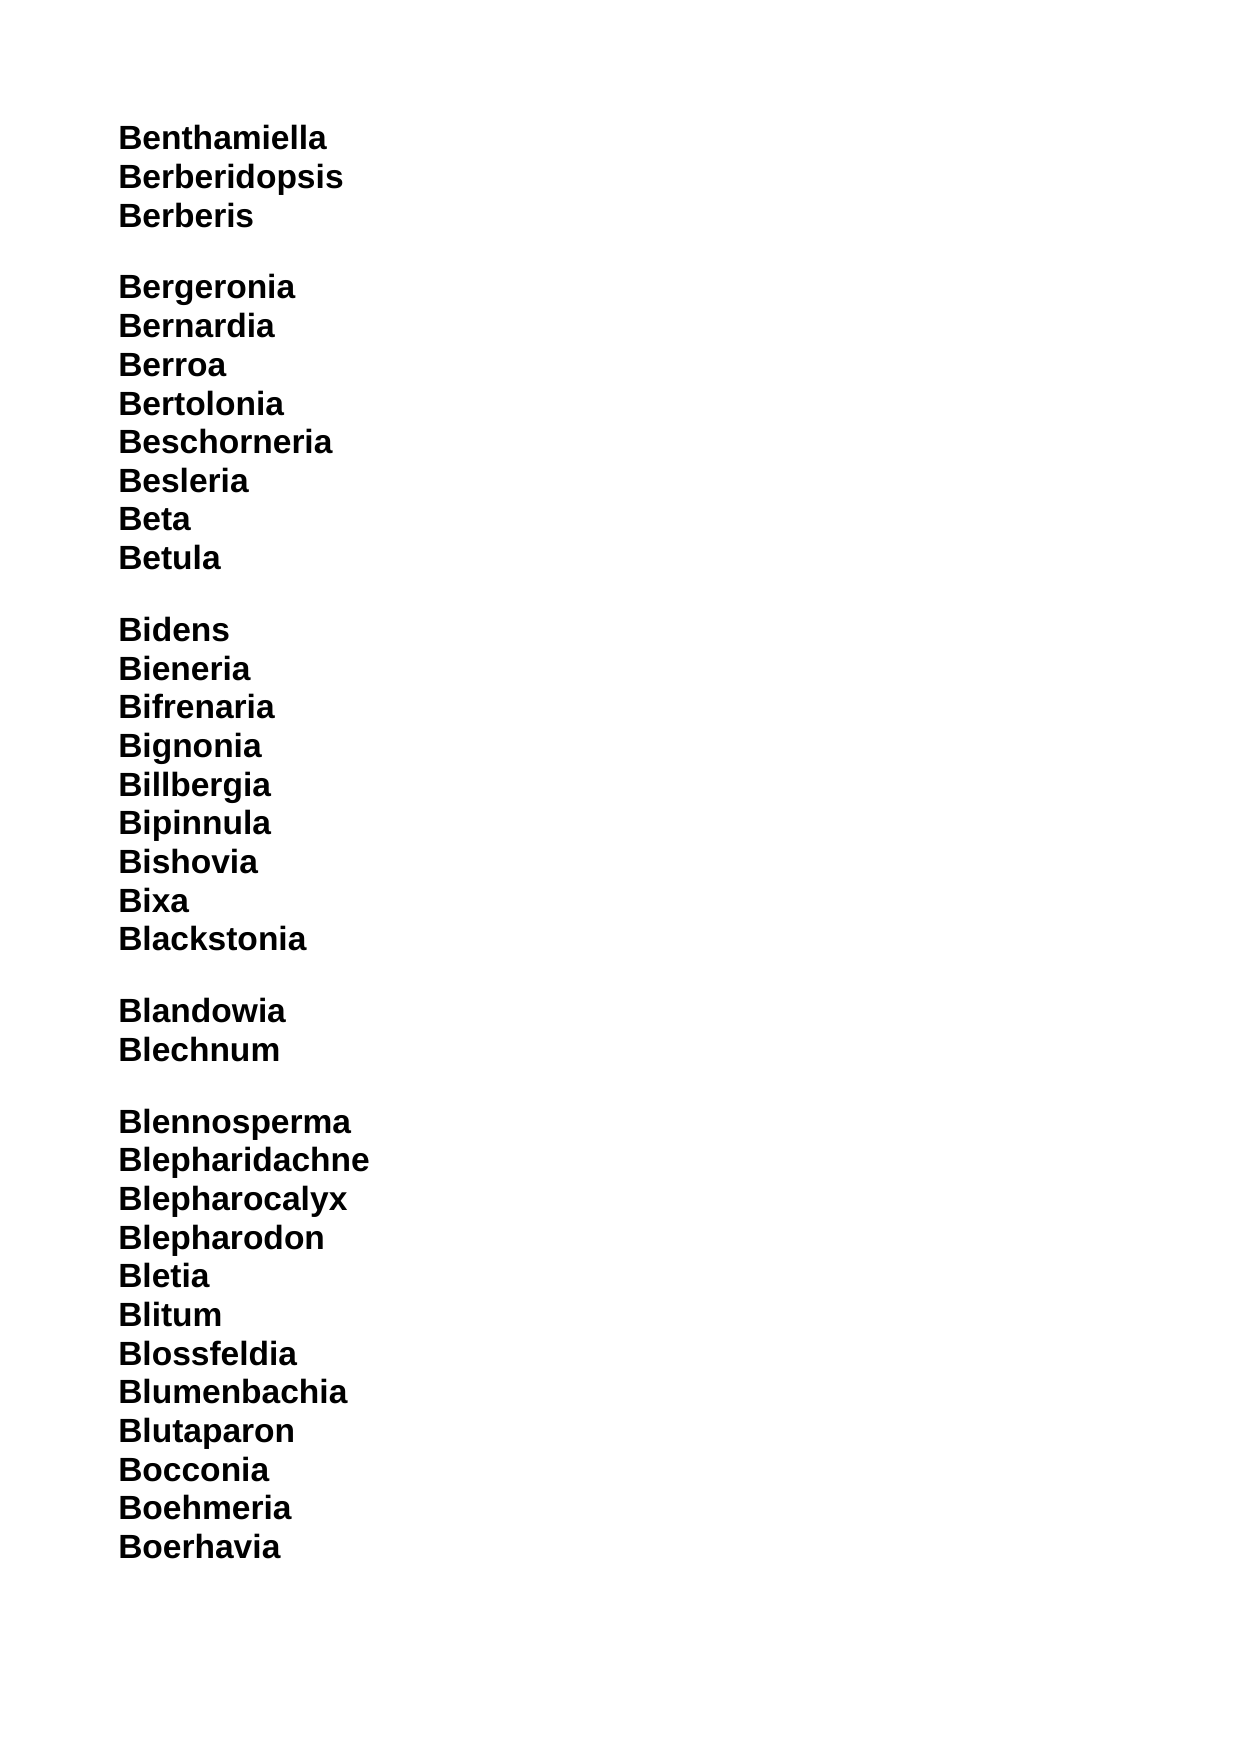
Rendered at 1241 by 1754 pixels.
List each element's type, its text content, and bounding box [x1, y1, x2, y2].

subtitle Bergeronia Bernardia Berroa Bertolonia Beschorneria Besleria Beta Betula [118, 267, 1122, 577]
subtitle Benthamiella Berberidopsis Berberis [118, 118, 1122, 234]
subtitle Blandowia Blechnum [118, 991, 1122, 1068]
subtitle Blennosperma Blepharidachne Blepharocalyx Blepharodon Bletia Blitum Blossfeldia Blumenbachia Blutaparon Bocconia Boehmeria Boerhavia [118, 1102, 1122, 1565]
subtitle Bidens Bieneria Bifrenaria Bignonia Billbergia Bipinnula Bishovia Bixa Blackstonia [118, 610, 1122, 958]
